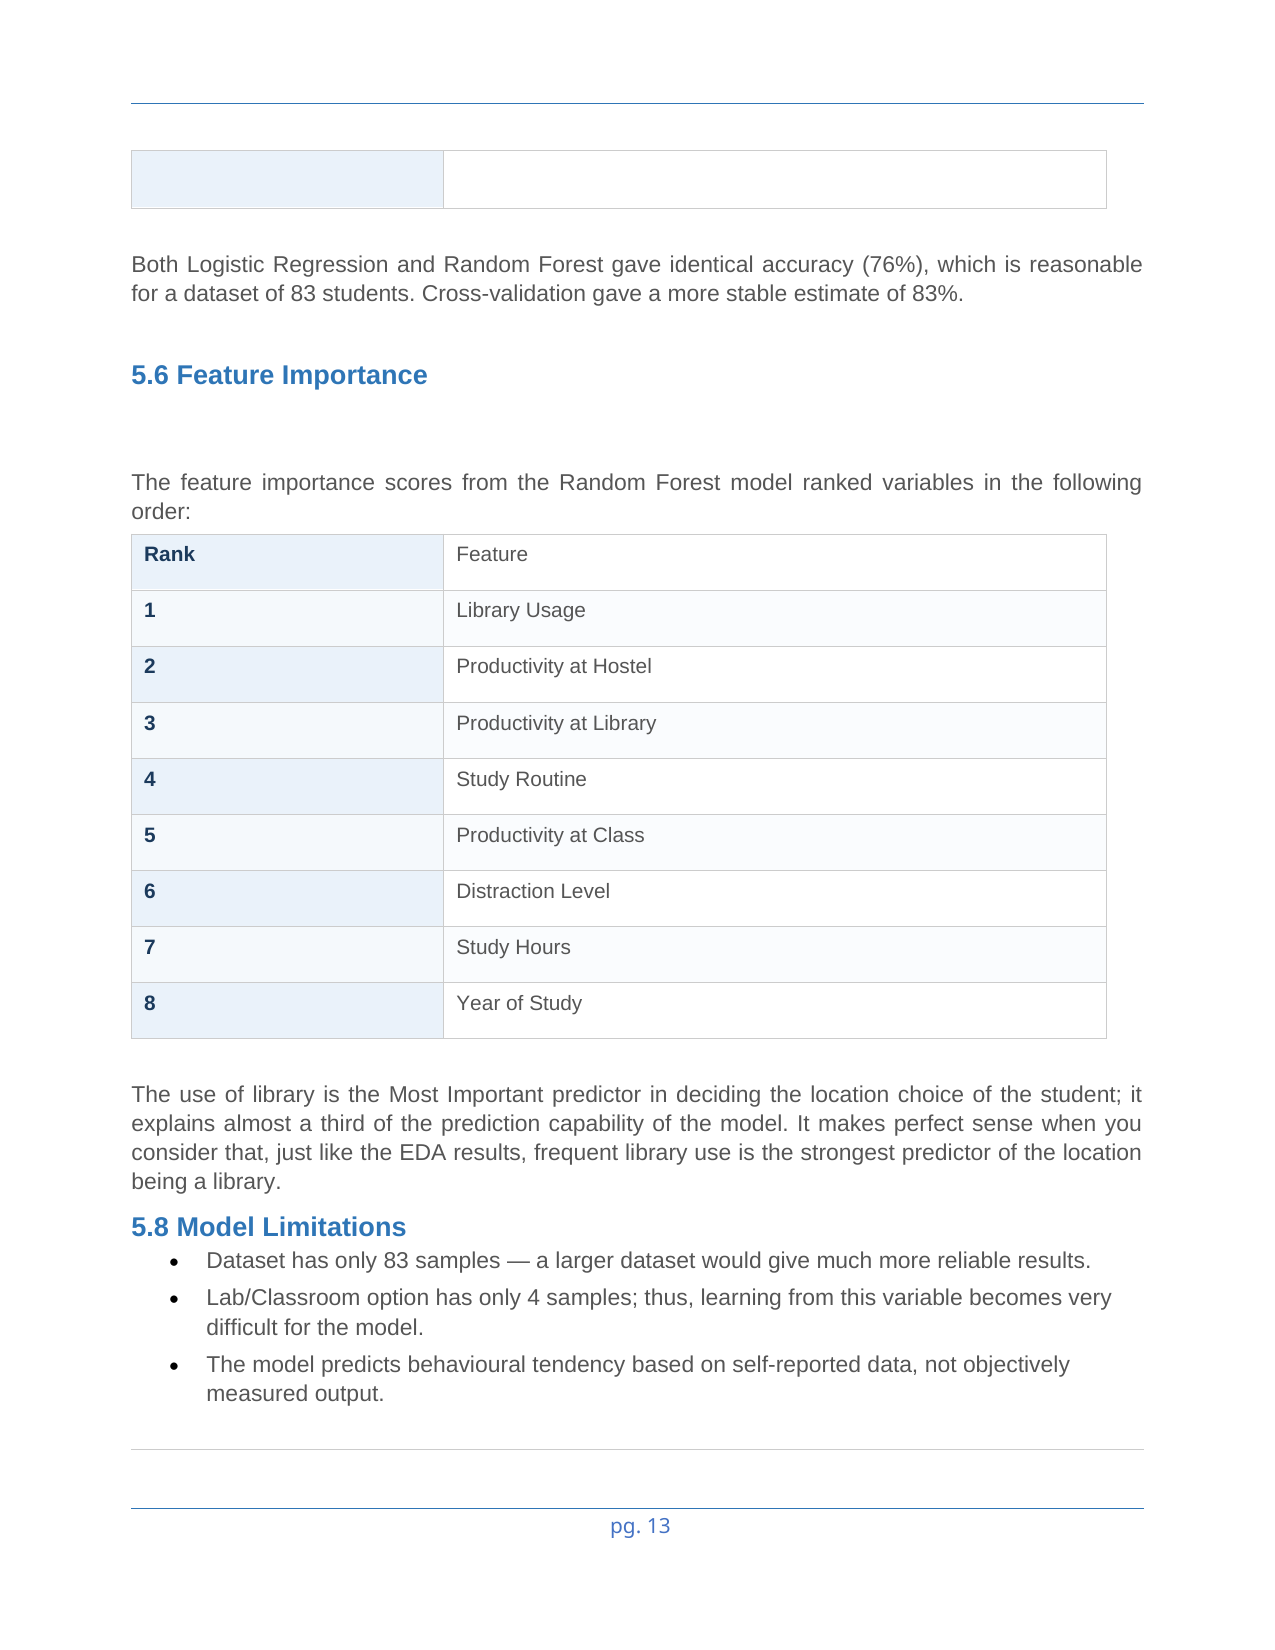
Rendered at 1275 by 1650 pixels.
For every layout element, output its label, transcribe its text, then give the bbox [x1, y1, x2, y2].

text The feature importance scores from the Random Forest model ranked variables in the following order: [131, 469, 1144, 524]
list Lab/Classroom option has only 4 samples; thus, learning from this variable becomes very difficult for the model. [169, 1284, 1144, 1340]
table_cell 2 [132, 647, 443, 702]
table_cell 4 [132, 759, 443, 814]
table_cell 5 [132, 815, 443, 870]
table_cell 1 [132, 591, 443, 646]
table_cell 3 [132, 703, 443, 758]
table_cell 7 [132, 927, 443, 982]
subtitle 5.6 Feature Importance [131, 359, 1144, 391]
list Dataset has only 83 samples — a larger dataset would give much more reliable results. [169, 1247, 1144, 1273]
table_cell Productivity at Library [444, 703, 1106, 758]
text Both Logistic Regression and Random Forest gave identical accuracy (76%), which is reasonable for a dataset of 83 students. Cross-validation gave a more stable estimate of 83%. [131, 251, 1144, 306]
text The use of library is the Most Important predictor in deciding the location choice of the student; it explains almost a third of the prediction capability of the model. It makes perfect sense when you consider that, just like the EDA results, frequent library use is the strongest predictor of the location being a library. [131, 1081, 1144, 1194]
table_cell Year of Study [444, 983, 1106, 1038]
table_header Rank [132, 535, 443, 589]
list The model predicts behavioural tendency based on self-reported data, not objectively measured output. [169, 1351, 1144, 1406]
table_cell [132, 151, 443, 207]
table_cell 6 [132, 871, 443, 926]
table_cell Study Hours [444, 927, 1106, 982]
table_cell Library Usage [444, 591, 1106, 646]
table_header Feature [444, 535, 1106, 589]
subtitle 5.8 Model Limitations [131, 1211, 1144, 1242]
table_cell 8 [132, 983, 443, 1038]
table_cell Productivity at Hostel [444, 647, 1106, 702]
table_cell Distraction Level [444, 871, 1106, 926]
table_cell Study Routine [444, 759, 1106, 814]
table_cell Productivity at Class [444, 815, 1106, 870]
table_cell [444, 151, 1106, 207]
